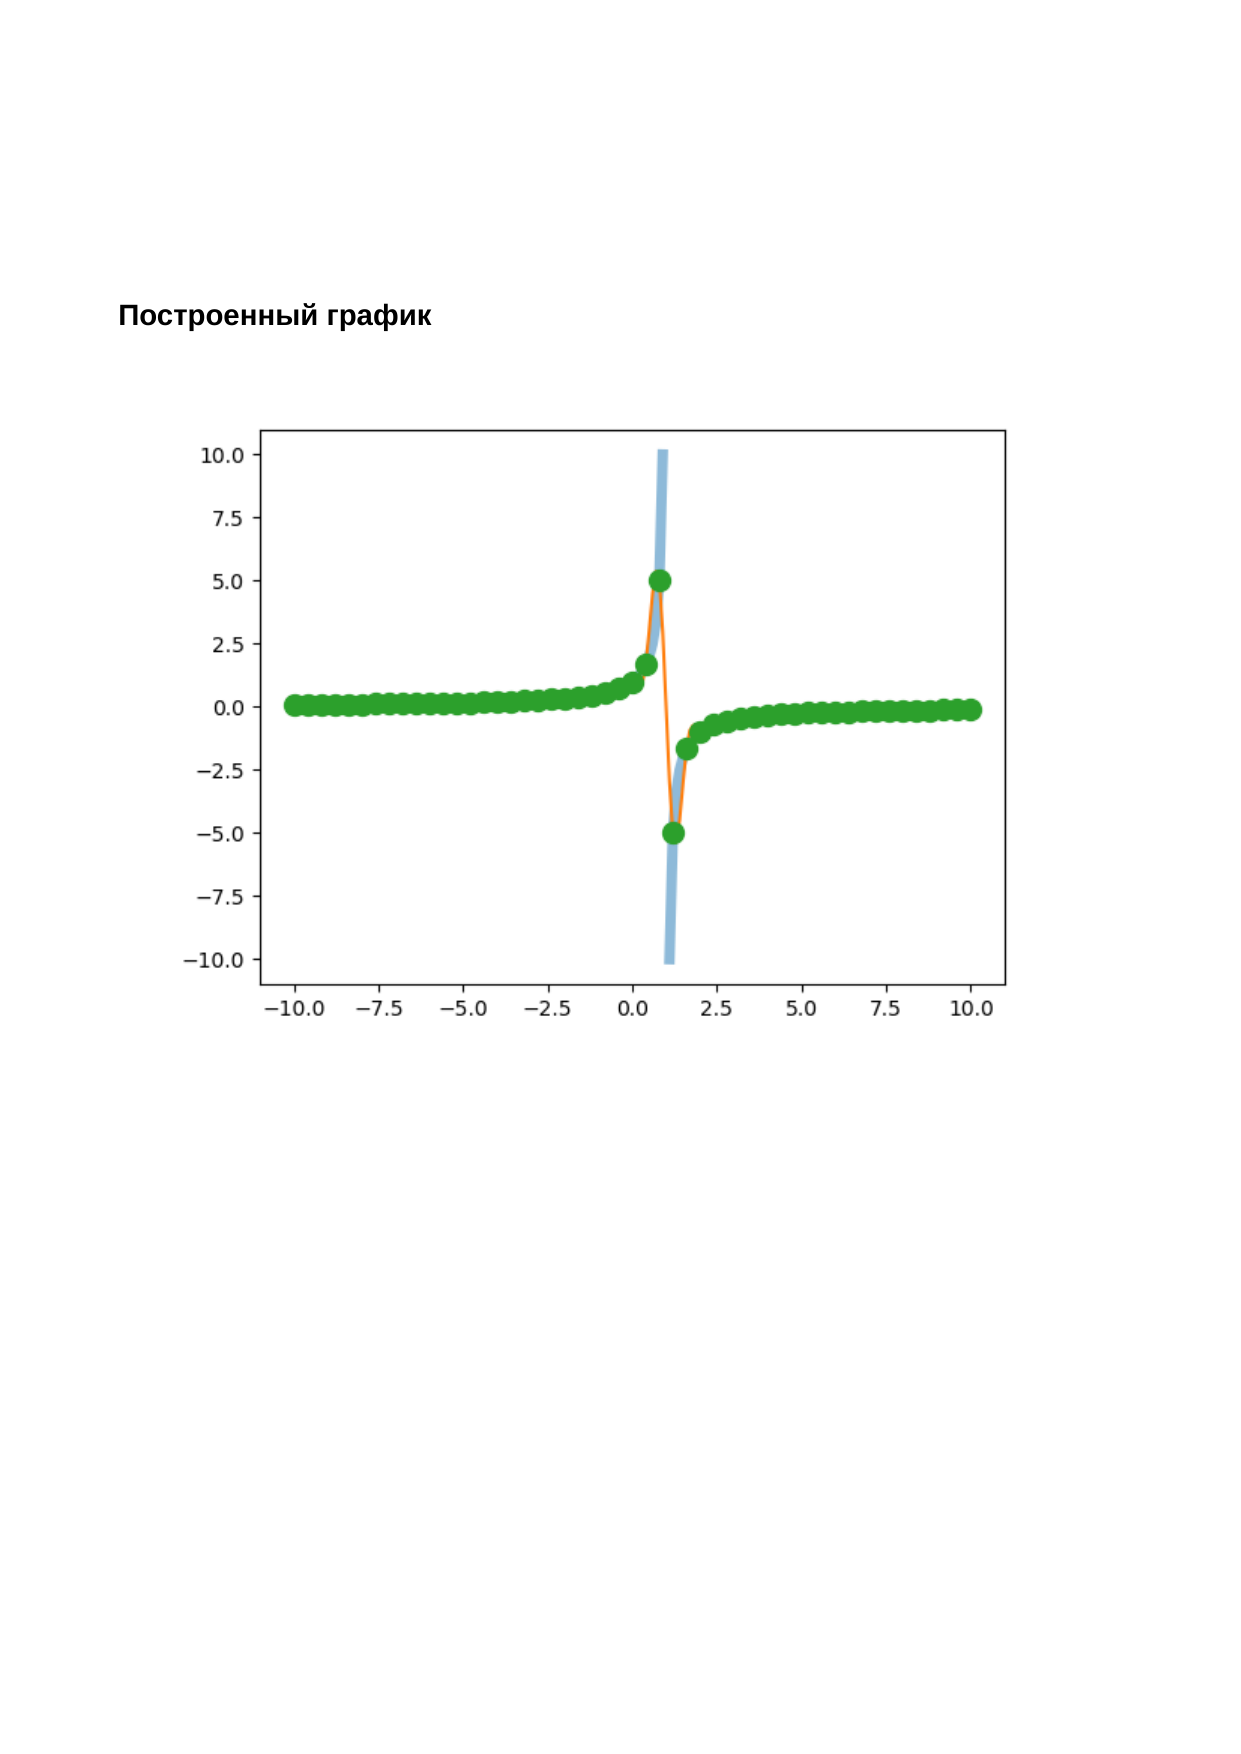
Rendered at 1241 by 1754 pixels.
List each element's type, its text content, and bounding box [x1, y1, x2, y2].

picture [140, 343, 1100, 1064]
subtitle Построенный график [118, 298, 1122, 331]
